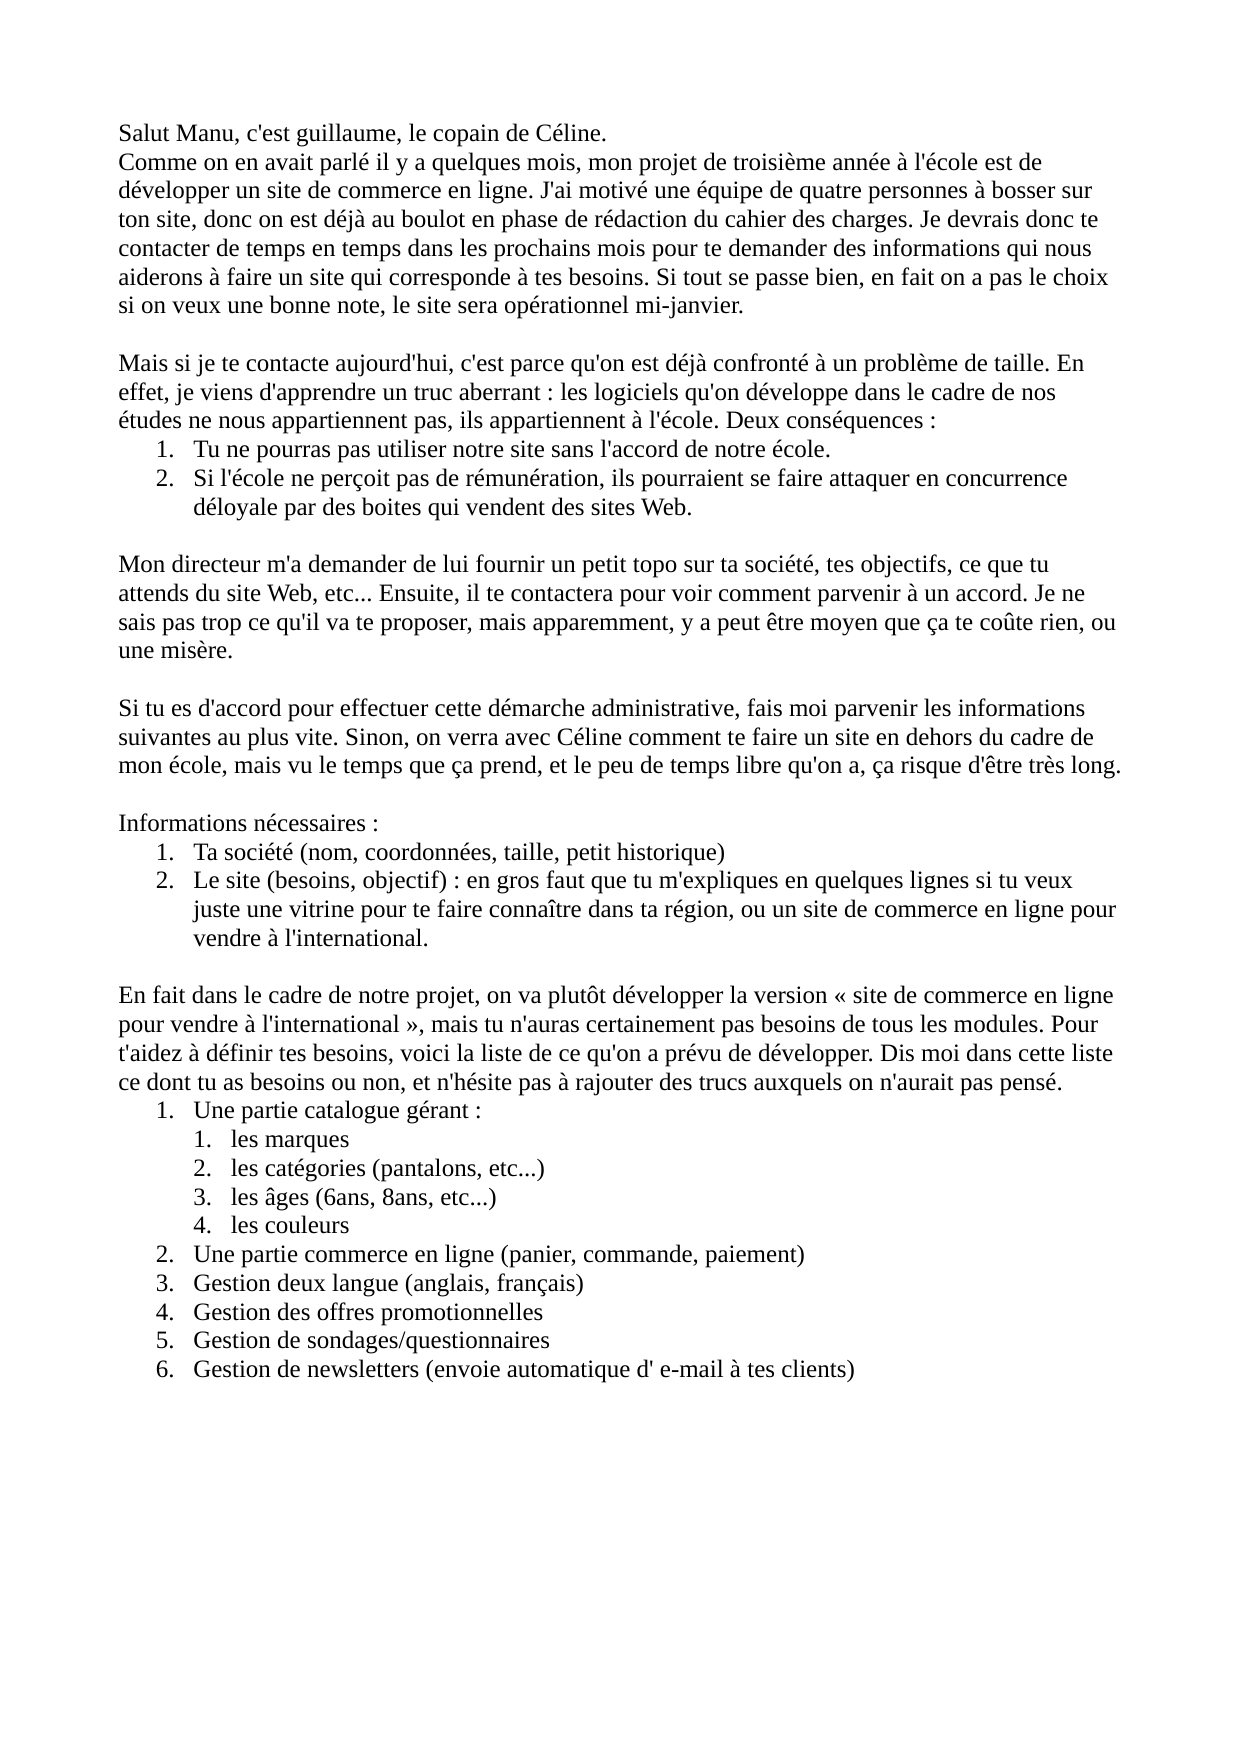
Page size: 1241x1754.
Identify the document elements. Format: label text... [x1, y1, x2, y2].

list Ta société (nom, coordonnées, taille, petit historique) [156, 837, 1122, 866]
list les catégories (pantalons, etc...) [193, 1153, 1122, 1182]
list les marques [193, 1124, 1122, 1153]
list les couleurs [193, 1211, 1122, 1239]
text Mais si je te contacte aujourd'hui, c'est parce qu'on est déjà confronté à un problème de taille. En effet, je viens d'apprendre un truc aberrant : les logiciels qu'on développe dans le cadre de nos études ne nous appartiennent pas, ils appartiennent à l'école. Deux conséquences : [118, 348, 1122, 434]
text Mon directeur m'a demander de lui fournir un petit topo sur ta société, tes objectifs, ce que tu attends du site Web, etc... Ensuite, il te contactera pour voir comment parvenir à un accord. Je ne sais pas trop ce qu'il va te proposer, mais apparemment, y a peut être moyen que ça te coûte rien, ou une misère. [118, 549, 1122, 664]
text Si tu es d'accord pour effectuer cette démarche administrative, fais moi parvenir les informations suivantes au plus vite. Sinon, on verra avec Céline comment te faire un site en dehors du cadre de mon école, mais vu le temps que ça prend, et le peu de temps libre qu'on a, ça risque d'être très long. [118, 693, 1122, 779]
list Gestion de sondages/questionnaires [156, 1326, 1122, 1354]
list Gestion de newsletters (envoie automatique d' e-mail à tes clients) [156, 1354, 1122, 1383]
list Gestion deux langue (anglais, français) [156, 1268, 1122, 1297]
list les âges (6ans, 8ans, etc...) [193, 1182, 1122, 1211]
list Une partie catalogue gérant : [156, 1096, 1122, 1124]
list Une partie commerce en ligne (panier, commande, paiement) [156, 1239, 1122, 1268]
list Tu ne pourras pas utiliser notre site sans l'accord de notre école. [156, 434, 1122, 463]
text En fait dans le cadre de notre projet, on va plutôt développer la version « site de commerce en ligne pour vendre à l'international », mais tu n'auras certainement pas besoins de tous les modules. Pour t'aidez à définir tes besoins, voici la liste de ce qu'on a prévu de développer. Dis moi dans cette liste ce dont tu as besoins ou non, et n'hésite pas à rajouter des trucs auxquels on n'aurait pas pensé. [118, 981, 1122, 1096]
text Comme on en avait parlé il y a quelques mois, mon projet de troisième année à l'école est de développer un site de commerce en ligne. J'ai motivé une équipe de quatre personnes à bosser sur ton site, donc on est déjà au boulot en phase de rédaction du cahier des charges. Je devrais donc te contacter de temps en temps dans les prochains mois pour te demander des informations qui nous aiderons à faire un site qui corresponde à tes besoins. Si tout se passe bien, en fait on a pas le choix si on veux une bonne note, le site sera opérationnel mi-janvier. [118, 147, 1122, 319]
list Gestion des offres promotionnelles [156, 1297, 1122, 1326]
text Salut Manu, c'est guillaume, le copain de Céline. [118, 118, 1122, 147]
list Si l'école ne perçoit pas de rémunération, ils pourraient se faire attaquer en concurrence déloyale par des boites qui vendent des sites Web. [156, 463, 1122, 521]
text Informations nécessaires : [118, 808, 1122, 837]
list Le site (besoins, objectif) : en gros faut que tu m'expliques en quelques lignes si tu veux juste une vitrine pour te faire connaître dans ta région, ou un site de commerce en ligne pour vendre à l'international. [156, 866, 1122, 952]
